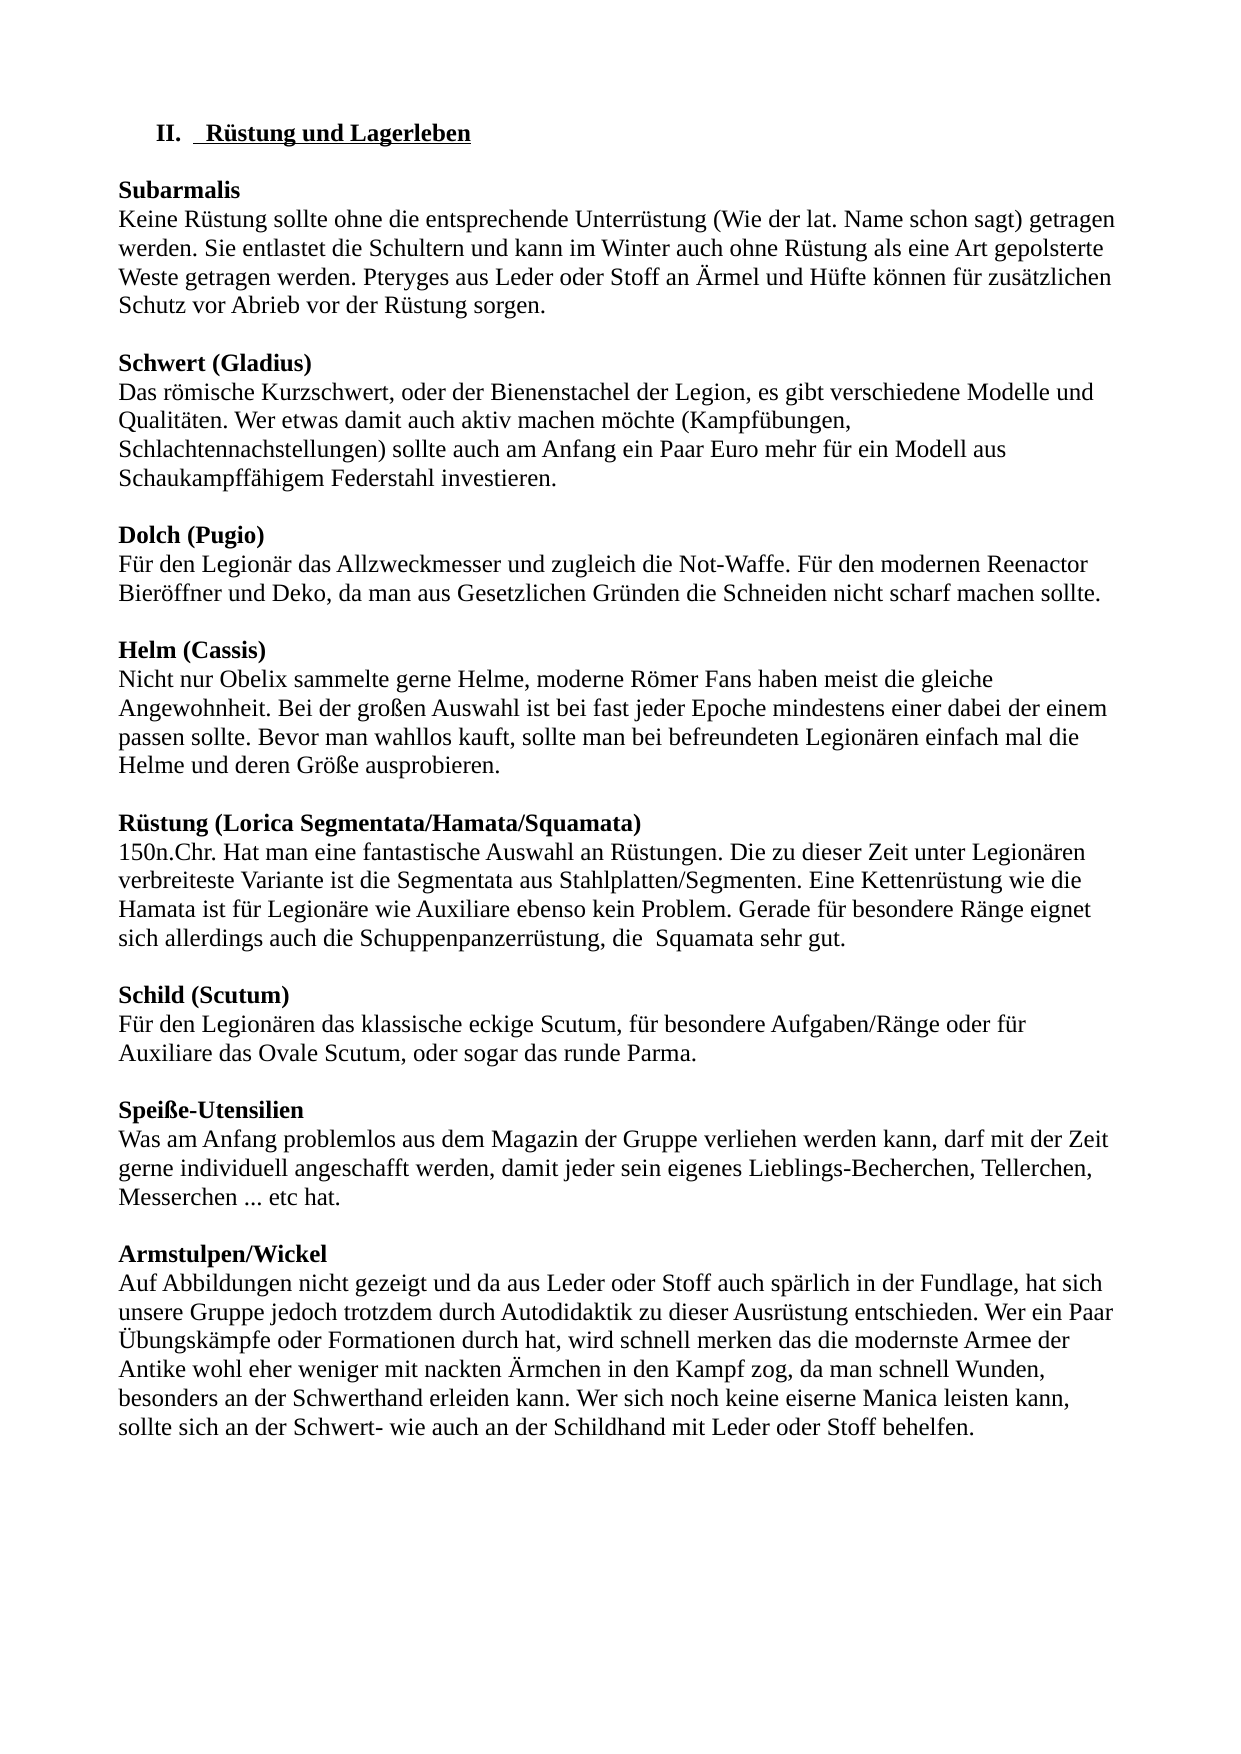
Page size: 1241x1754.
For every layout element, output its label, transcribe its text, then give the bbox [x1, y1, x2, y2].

text Helm (Cassis) [118, 636, 1122, 664]
text Schwert (Gladius) [118, 348, 1122, 377]
text Dolch (Pugio) [118, 521, 1122, 549]
text Subarmalis [118, 176, 1122, 204]
text Schild (Scutum) [118, 981, 1122, 1009]
text Für den Legionären das klassische eckige Scutum, für besondere Aufgaben/Ränge oder für Auxiliare das Ovale Scutum, oder sogar das runde Parma. [118, 1009, 1122, 1067]
text Das römische Kurzschwert, oder der Bienenstachel der Legion, es gibt verschiedene Modelle und Qualitäten. Wer etwas damit auch aktiv machen möchte (Kampfübungen, Schlachtennachstellungen) sollte auch am Anfang ein Paar Euro mehr für ein Modell aus Schaukampffähigem Federstahl investieren. [118, 377, 1122, 492]
text Nicht nur Obelix sammelte gerne Helme, moderne Römer Fans haben meist die gleiche Angewohnheit. Bei der großen Auswahl ist bei fast jeder Epoche mindestens einer dabei der einem passen sollte. Bevor man wahllos kauft, sollte man bei befreundeten Legionären einfach mal die Helme und deren Größe ausprobieren. [118, 664, 1122, 779]
list Rüstung und Lagerleben [156, 118, 1122, 147]
text Was am Anfang problemlos aus dem Magazin der Gruppe verliehen werden kann, darf mit der Zeit gerne individuell angeschafft werden, damit jeder sein eigenes Lieblings-Becherchen, Tellerchen, Messerchen ... etc hat. [118, 1124, 1122, 1211]
text Keine Rüstung sollte ohne die entsprechende Unterrüstung (Wie der lat. Name schon sagt) getragen werden. Sie entlastet die Schultern und kann im Winter auch ohne Rüstung als eine Art gepolsterte Weste getragen werden. Pteryges aus Leder oder Stoff an Ärmel und Hüfte können für zusätzlichen Schutz vor Abrieb vor der Rüstung sorgen. [118, 204, 1122, 319]
text Auf Abbildungen nicht gezeigt und da aus Leder oder Stoff auch spärlich in der Fundlage, hat sich unsere Gruppe jedoch trotzdem durch Autodidaktik zu dieser Ausrüstung entschieden. Wer ein Paar Übungskämpfe oder Formationen durch hat, wird schnell merken das die modernste Armee der Antike wohl eher weniger mit nackten Ärmchen in den Kampf zog, da man schnell Wunden, besonders an der Schwerthand erleiden kann. Wer sich noch keine eiserne Manica leisten kann, sollte sich an der Schwert- wie auch an der Schildhand mit Leder oder Stoff behelfen. [118, 1268, 1122, 1441]
text Für den Legionär das Allzweckmesser und zugleich die Not-Waffe. Für den modernen Reenactor Bieröffner und Deko, da man aus Gesetzlichen Gründen die Schneiden nicht scharf machen sollte. [118, 549, 1122, 607]
text Armstulpen/Wickel [118, 1239, 1122, 1268]
text Speiße-Utensilien [118, 1096, 1122, 1124]
text 150n.Chr. Hat man eine fantastische Auswahl an Rüstungen. Die zu dieser Zeit unter Legionären verbreiteste Variante ist die Segmentata aus Stahlplatten/Segmenten. Eine Kettenrüstung wie die Hamata ist für Legionäre wie Auxiliare ebenso kein Problem. Gerade für besondere Ränge eignet sich allerdings auch die Schuppenpanzerrüstung, die Squamata sehr gut. [118, 837, 1122, 952]
text Rüstung (Lorica Segmentata/Hamata/Squamata) [118, 808, 1122, 837]
